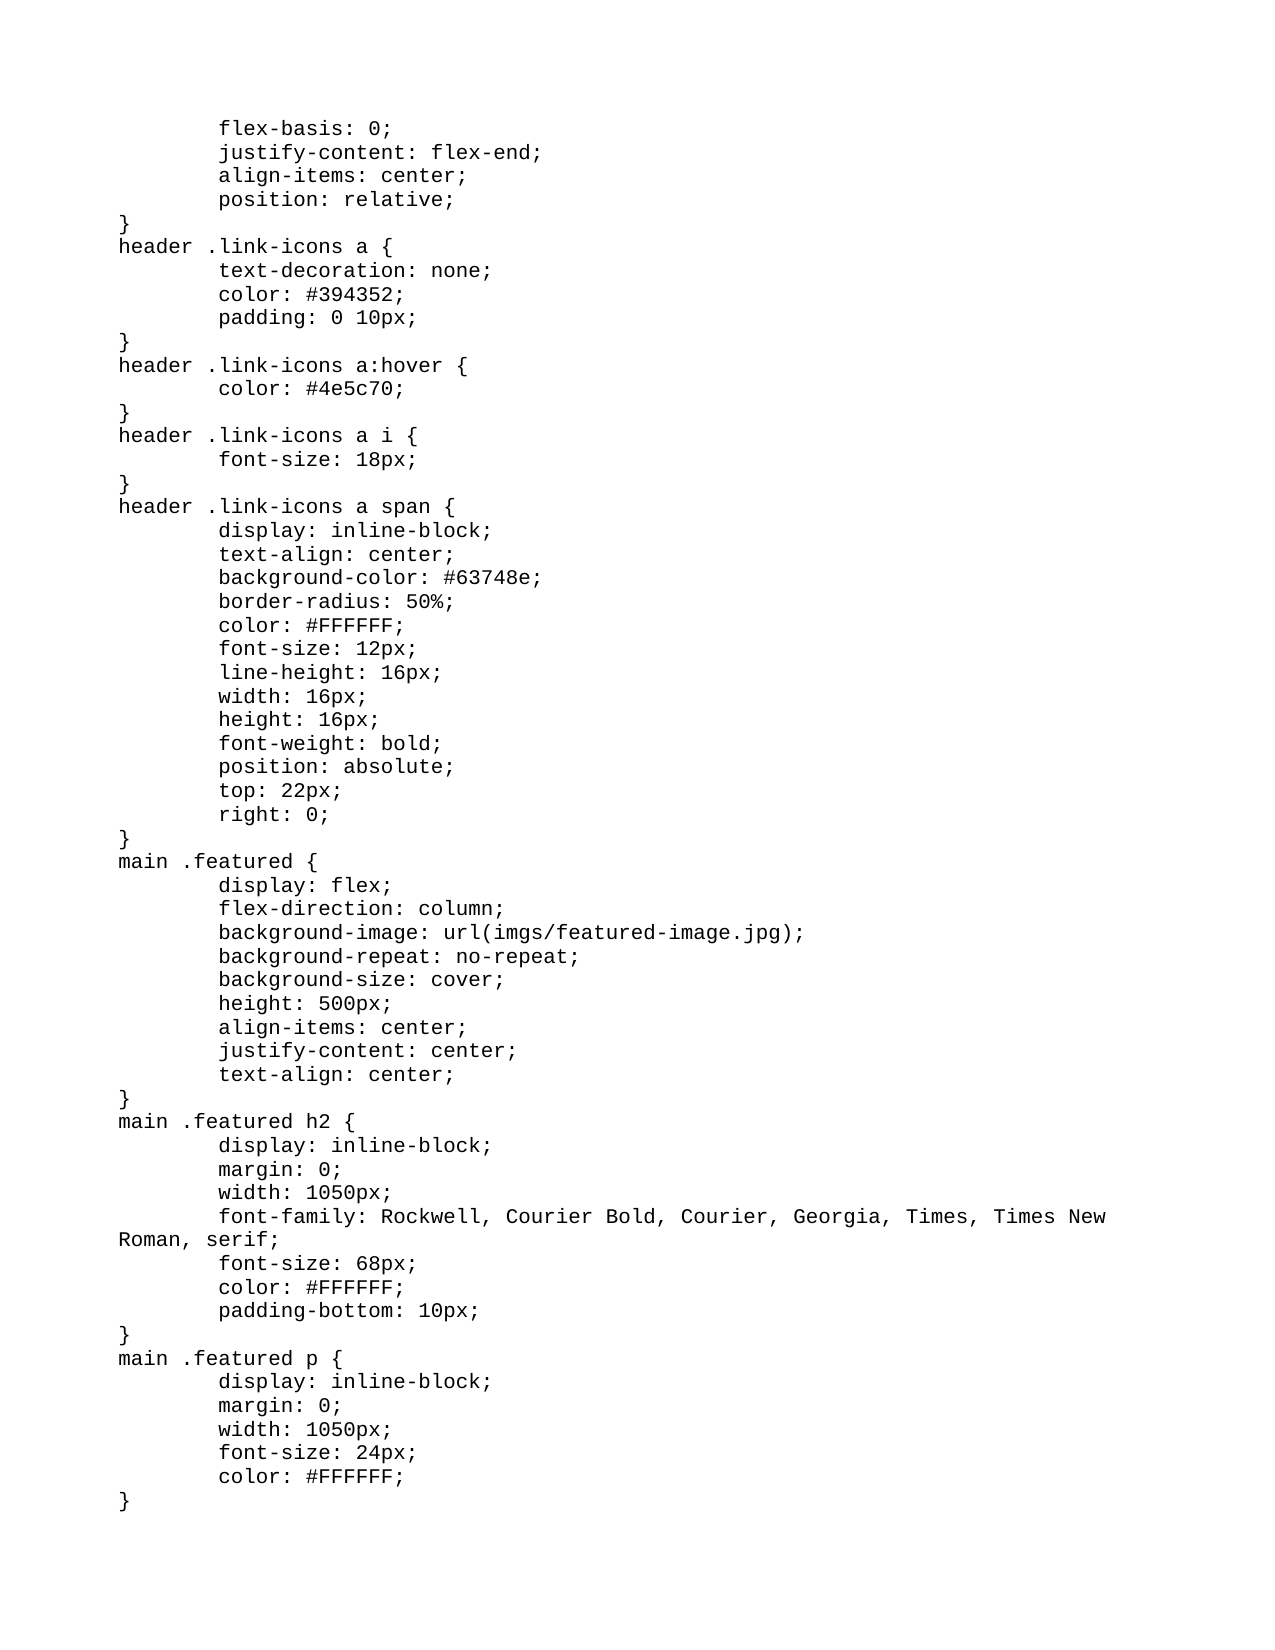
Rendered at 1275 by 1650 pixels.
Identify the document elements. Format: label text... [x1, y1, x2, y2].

text background-image: url(imgs/featured-image.jpg); [118, 922, 1157, 946]
text font-family: Rockwell, Courier Bold, Courier, Georgia, Times, Times New Roman, serif; [118, 1206, 1157, 1253]
text font-size: 12px; [118, 638, 1157, 662]
text display: inline-block; [118, 520, 1157, 544]
text width: 1050px; [118, 1182, 1157, 1206]
text text-align: center; [118, 544, 1157, 567]
text color: #4e5c70; [118, 378, 1157, 402]
text main .featured p { [118, 1348, 1157, 1371]
text color: #FFFFFF; [118, 615, 1157, 638]
text } [118, 827, 1157, 851]
text header .link-icons a span { [118, 496, 1157, 520]
text flex-basis: 0; [118, 118, 1157, 142]
text justify-content: flex-end; [118, 142, 1157, 165]
text background-color: #63748e; [118, 567, 1157, 591]
text right: 0; [118, 804, 1157, 827]
text display: inline-block; [118, 1135, 1157, 1158]
text position: absolute; [118, 757, 1157, 780]
text display: inline-block; [118, 1371, 1157, 1395]
text color: #FFFFFF; [118, 1466, 1157, 1489]
text text-decoration: none; [118, 260, 1157, 284]
text font-weight: bold; [118, 733, 1157, 757]
text line-height: 16px; [118, 662, 1157, 686]
text display: flex; [118, 875, 1157, 898]
text } [118, 1489, 1157, 1513]
text font-size: 18px; [118, 449, 1157, 473]
text color: #394352; [118, 284, 1157, 307]
text padding-bottom: 10px; [118, 1300, 1157, 1324]
text top: 22px; [118, 780, 1157, 804]
text width: 16px; [118, 686, 1157, 709]
text } [118, 1324, 1157, 1348]
text height: 500px; [118, 993, 1157, 1017]
text } [118, 213, 1157, 236]
text background-size: cover; [118, 969, 1157, 993]
text } [118, 402, 1157, 426]
text flex-direction: column; [118, 898, 1157, 922]
text margin: 0; [118, 1395, 1157, 1419]
text align-items: center; [118, 1017, 1157, 1040]
text header .link-icons a:hover { [118, 354, 1157, 378]
text align-items: center; [118, 165, 1157, 189]
text font-size: 68px; [118, 1253, 1157, 1277]
text } [118, 1088, 1157, 1111]
text } [118, 331, 1157, 354]
text padding: 0 10px; [118, 307, 1157, 331]
text header .link-icons a { [118, 236, 1157, 260]
text justify-content: center; [118, 1040, 1157, 1064]
text position: relative; [118, 189, 1157, 213]
text color: #FFFFFF; [118, 1277, 1157, 1300]
text width: 1050px; [118, 1419, 1157, 1442]
text margin: 0; [118, 1158, 1157, 1182]
text text-align: center; [118, 1064, 1157, 1088]
text main .featured { [118, 851, 1157, 875]
text main .featured h2 { [118, 1111, 1157, 1135]
text header .link-icons a i { [118, 426, 1157, 449]
text } [118, 473, 1157, 496]
text background-repeat: no-repeat; [118, 946, 1157, 969]
text border-radius: 50%; [118, 591, 1157, 615]
text height: 16px; [118, 709, 1157, 733]
text font-size: 24px; [118, 1442, 1157, 1466]
